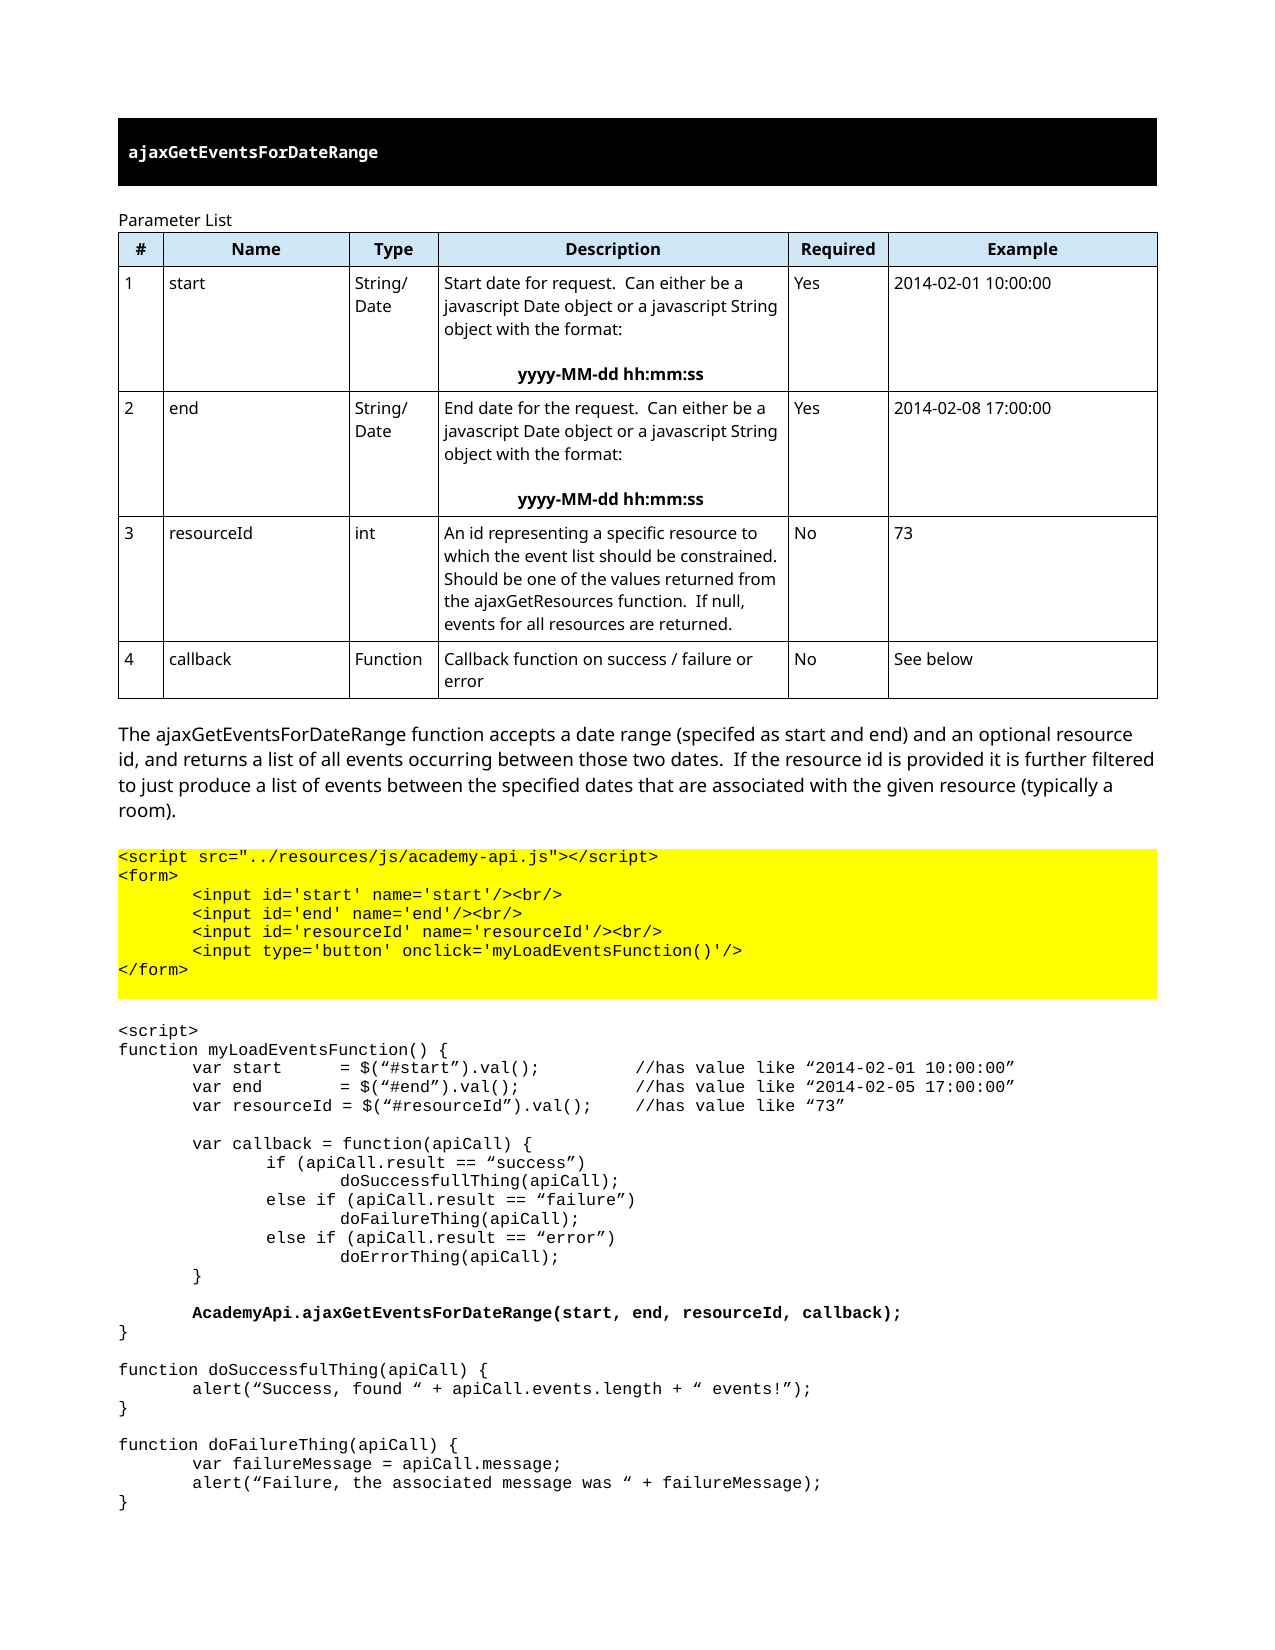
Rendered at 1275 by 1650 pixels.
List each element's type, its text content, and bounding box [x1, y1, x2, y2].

table_cell 1 [119, 267, 163, 391]
text <script> [118, 1022, 1157, 1041]
table_header Type [350, 233, 438, 266]
table_cell String/Date [350, 267, 438, 391]
text doFailureThing(apiCall); [118, 1211, 1157, 1229]
table_cell 4 [119, 642, 163, 698]
text <input type='button' onclick='myLoadEventsFunction()'/> [118, 943, 1157, 962]
table_header Example [889, 233, 1157, 266]
text <form> [118, 867, 1157, 886]
text var start = $(“#start”).val(); //has value like “2014-02-01 10:00:00” [118, 1060, 1157, 1079]
text function myLoadEventsFunction() { [118, 1041, 1157, 1060]
table_cell Yes [789, 267, 888, 391]
text if (apiCall.result == “success”) [118, 1154, 1157, 1173]
text doErrorThing(apiCall); [118, 1248, 1157, 1267]
table_cell 3 [119, 517, 163, 641]
table_cell start [164, 267, 349, 391]
table_cell No [789, 517, 888, 641]
table_cell 73 [889, 517, 1157, 641]
table_cell An id representing a specific resource to which the event list should be constrained. Should be one of the values returned from the ajaxGetResources function. If null, events for all resources are returned. [439, 517, 788, 641]
table_cell 2014-02-01 10:00:00 [889, 267, 1157, 391]
text <script src="../resources/js/academy-api.js"></script> [118, 849, 1157, 867]
text var callback = function(apiCall) { [118, 1135, 1157, 1154]
table_header Name [164, 233, 349, 266]
text AcademyApi.ajaxGetEventsForDateRange(start, end, resourceId, callback); [118, 1305, 1157, 1324]
table_header # [119, 233, 163, 266]
table_cell Start date for request. Can either be a javascript Date object or a javascript String object with the format: yyyy-MM-dd hh:mm:ss [439, 267, 788, 391]
text var resourceId = $(“#resourceId”).val(); //has value like “73” [118, 1098, 1157, 1116]
table_cell Function [350, 642, 438, 698]
text function doFailureThing(apiCall) { [118, 1437, 1157, 1456]
table_cell Yes [789, 392, 888, 516]
text </form> [118, 962, 1157, 981]
table_header Required [789, 233, 888, 266]
table_cell callback [164, 642, 349, 698]
text doSuccessfullThing(apiCall); [118, 1173, 1157, 1192]
table_cell 2 [119, 392, 163, 516]
text var failureMessage = apiCall.message; [118, 1456, 1157, 1475]
table_cell Callback function on success / failure or error [439, 642, 788, 698]
text } [118, 1399, 1157, 1418]
text function doSuccessfulThing(apiCall) { [118, 1362, 1157, 1380]
table_cell End date for the request. Can either be a javascript Date object or a javascript String object with the format: yyyy-MM-dd hh:mm:ss [439, 392, 788, 516]
text The ajaxGetEventsForDateRange function accepts a date range (specifed as start and end) and an optional resource id, and returns a list of all events occurring between those two dates. If the resource id is provided it is further filtered to just produce a list of events between the specified dates that are associated with the given resource (typically a room). [118, 721, 1157, 823]
text else if (apiCall.result == “error”) [118, 1229, 1157, 1248]
text alert(“Failure, the associated message was “ + failureMessage); [118, 1475, 1157, 1493]
table_cell resourceId [164, 517, 349, 641]
text ajaxGetEventsForDateRange [118, 141, 1157, 163]
text <input id='end' name='end'/><br/> [118, 905, 1157, 924]
table_header Description [439, 233, 788, 266]
table_cell See below [889, 642, 1157, 698]
text Parameter List [118, 209, 1157, 232]
text else if (apiCall.result == “failure”) [118, 1192, 1157, 1211]
table_cell 2014-02-08 17:00:00 [889, 392, 1157, 516]
text } [118, 1493, 1157, 1512]
text } [118, 1267, 1157, 1286]
text var end = $(“#end”).val(); //has value like “2014-02-05 17:00:00” [118, 1079, 1157, 1098]
table_cell String/Date [350, 392, 438, 516]
table_cell end [164, 392, 349, 516]
text alert(“Success, found “ + apiCall.events.length + “ events!”); [118, 1380, 1157, 1399]
table_cell No [789, 642, 888, 698]
text } [118, 1324, 1157, 1343]
text <input id='start' name='start'/><br/> [118, 886, 1157, 905]
text <input id='resourceId' name='resourceId'/><br/> [118, 924, 1157, 943]
table_cell int [350, 517, 438, 641]
